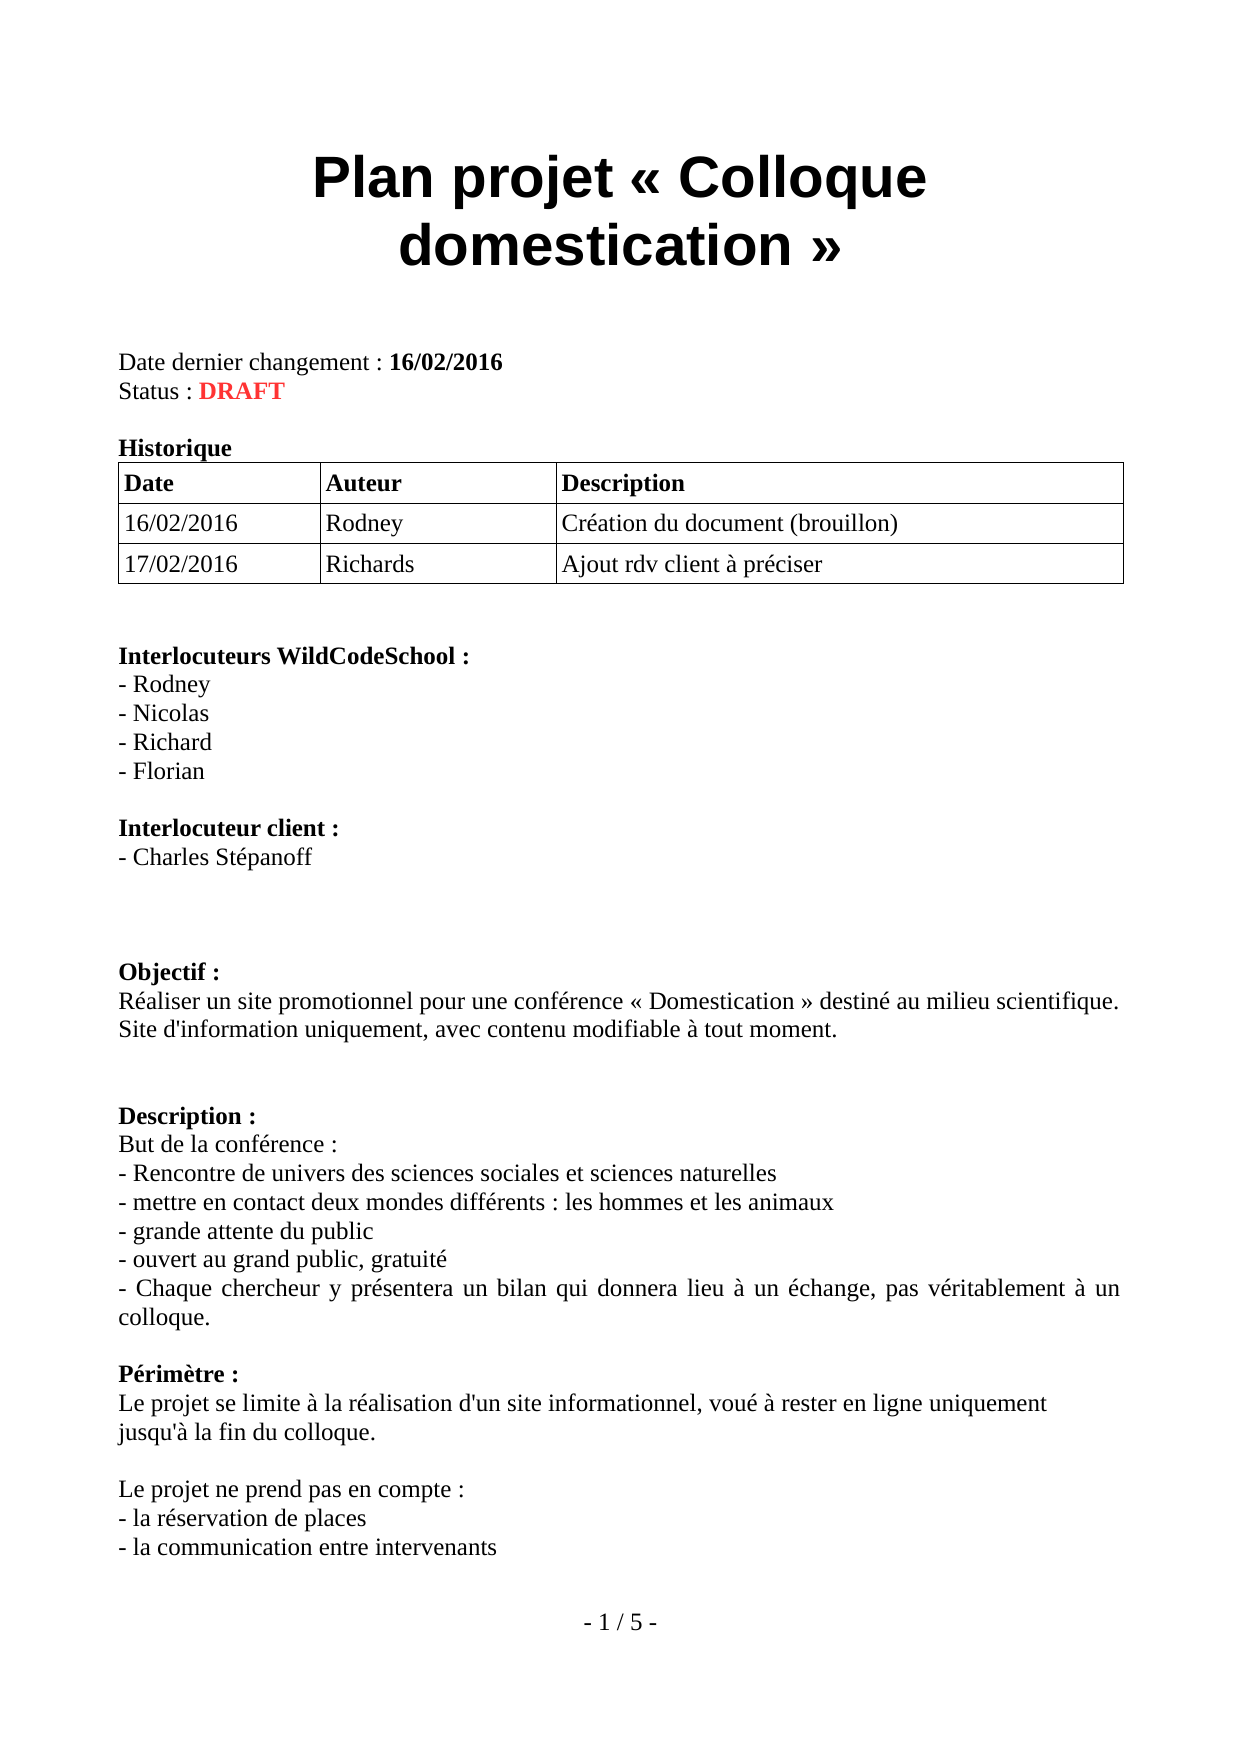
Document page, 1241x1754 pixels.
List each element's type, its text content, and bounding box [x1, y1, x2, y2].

text - mettre en contact deux mondes différents : les hommes et les animaux [118, 1187, 1122, 1216]
table_header Date [119, 463, 320, 503]
table_cell Création du document (brouillon) [557, 504, 1123, 543]
text Site d'information uniquement, avec contenu modifiable à tout moment. [118, 1014, 1122, 1043]
text But de la conférence : [118, 1129, 1122, 1158]
text - Charles Stépanoff [118, 842, 1122, 871]
title Plan projet « Colloque domestication » [118, 143, 1122, 277]
text Historique [118, 433, 1122, 462]
text - la communication entre intervenants [118, 1532, 1122, 1561]
text - Rodney [118, 669, 1122, 698]
table_cell Richards [321, 544, 556, 583]
text Interlocuteurs WildCodeSchool : [118, 641, 1122, 669]
text Le projet se limite à la réalisation d'un site informationnel, voué à rester en ligne uniquement jusqu'à la fin du colloque. [118, 1388, 1122, 1446]
table_cell Rodney [321, 504, 556, 543]
table_cell 17/02/2016 [119, 544, 320, 583]
table_header Description [557, 463, 1123, 503]
text Périmètre : [118, 1359, 1122, 1388]
text - Rencontre de univers des sciences sociales et sciences naturelles [118, 1158, 1122, 1187]
text Status : DRAFT [118, 376, 1122, 405]
text - Nicolas [118, 698, 1122, 727]
text - ouvert au grand public, gratuité [118, 1244, 1122, 1273]
table_header Auteur [321, 463, 556, 503]
text Le projet ne prend pas en compte : [118, 1474, 1122, 1503]
text - la réservation de places [118, 1503, 1122, 1532]
text - grande attente du public [118, 1216, 1122, 1244]
text - Florian [118, 756, 1122, 784]
text - Chaque chercheur y présentera un bilan qui donnera lieu à un échange, pas véritablement à un colloque. [118, 1273, 1122, 1331]
text - Richard [118, 727, 1122, 756]
table_cell 16/02/2016 [119, 504, 320, 543]
text Date dernier changement : 16/02/2016 [118, 347, 1122, 376]
text Interlocuteur client : [118, 813, 1122, 842]
text Objectif : [118, 957, 1122, 986]
text Réaliser un site promotionnel pour une conférence « Domestication » destiné au milieu scientifique. [118, 986, 1122, 1014]
table_cell Ajout rdv client à préciser [557, 544, 1123, 583]
text Description : [118, 1101, 1122, 1129]
